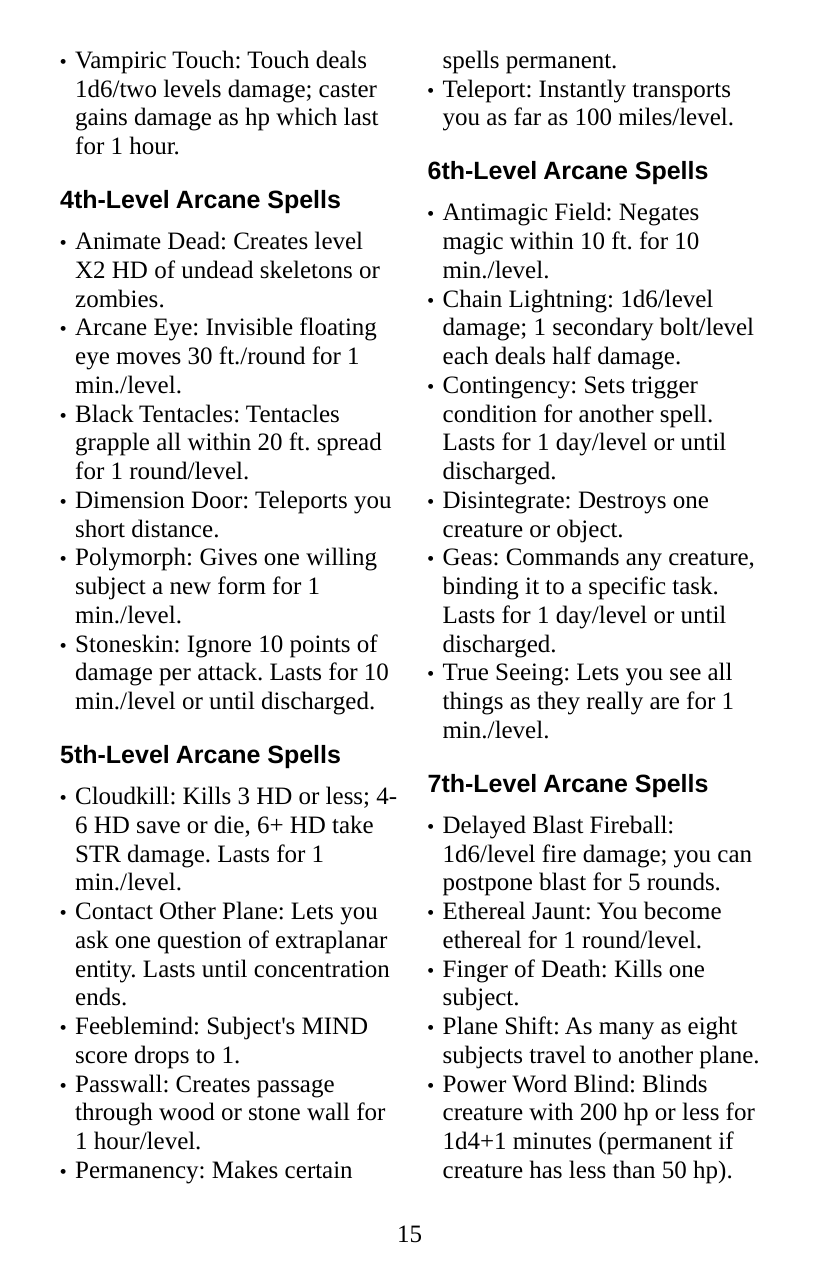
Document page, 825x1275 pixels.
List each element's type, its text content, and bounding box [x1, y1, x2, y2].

list Dimension Door: Teleports you short distance. [60, 485, 397, 542]
list Ethereal Jaunt: You become ethereal for 1 round/level. [427, 896, 765, 954]
list Plane Shift: As many as eight subjects travel to another plane. [427, 1011, 765, 1069]
list Chain Lightning: 1d6/level damage; 1 secondary bolt/level each deals half damage. [427, 284, 765, 370]
list Contact Other Plane: Lets you ask one question of extraplanar entity. Lasts until concentration ends. [60, 896, 397, 1011]
list Vampiric Touch: Touch deals 1d6/two levels damage; caster gains damage as hp which last for 1 hour. [60, 45, 397, 160]
list Antimagic Field: Negates magic within 10 ft. for 10 min./level. [427, 197, 765, 284]
list Disintegrate: Destroys one creature or object. [427, 485, 765, 542]
list Finger of Death: Kills one subject. [427, 954, 765, 1011]
list Permanency: Makes certain [60, 1155, 397, 1184]
list True Seeing: Lets you see all things as they really are for 1 min./level. [427, 657, 765, 744]
subtitle 6th-Level Arcane Spells [427, 156, 765, 185]
list Teleport: Instantly transports you as far as 100 miles/level. [427, 74, 765, 131]
list Stoneskin: Ignore 10 points of damage per attack. Lasts for 10 min./level or until discharged. [60, 629, 397, 715]
list Power Word Blind: Blinds creature with 200 hp or less for 1d4+1 minutes (permanent if creature has less than 50 hp). [427, 1069, 765, 1184]
list spells permanent. [427, 45, 765, 74]
list Animate Dead: Creates level X2 HD of undead skeletons or zombies. [60, 226, 397, 312]
list Geas: Commands any creature, binding it to a specific task. Lasts for 1 day/level or until discharged. [427, 542, 765, 657]
list Cloudkill: Kills 3 HD or less; 4-6 HD save or die, 6+ HD take STR damage. Lasts for 1 min./level. [60, 781, 397, 896]
subtitle 7th-Level Arcane Spells [427, 769, 765, 797]
subtitle 4th-Level Arcane Spells [60, 185, 397, 214]
list Polymorph: Gives one willing subject a new form for 1 min./level. [60, 542, 397, 629]
list Feeblemind: Subject's MIND score drops to 1. [60, 1011, 397, 1069]
list Contingency: Sets trigger condition for another spell. Lasts for 1 day/level or until discharged. [427, 370, 765, 485]
list Arcane Eye: Invisible floating eye moves 30 ft./round for 1 min./level. [60, 312, 397, 399]
list Passwall: Creates passage through wood or stone wall for 1 hour/level. [60, 1069, 397, 1155]
list Delayed Blast Fireball: 1d6/level fire damage; you can postpone blast for 5 rounds. [427, 810, 765, 896]
subtitle 5th-Level Arcane Spells [60, 740, 397, 769]
list Black Tentacles: Tentacles grapple all within 20 ft. spread for 1 round/level. [60, 399, 397, 485]
